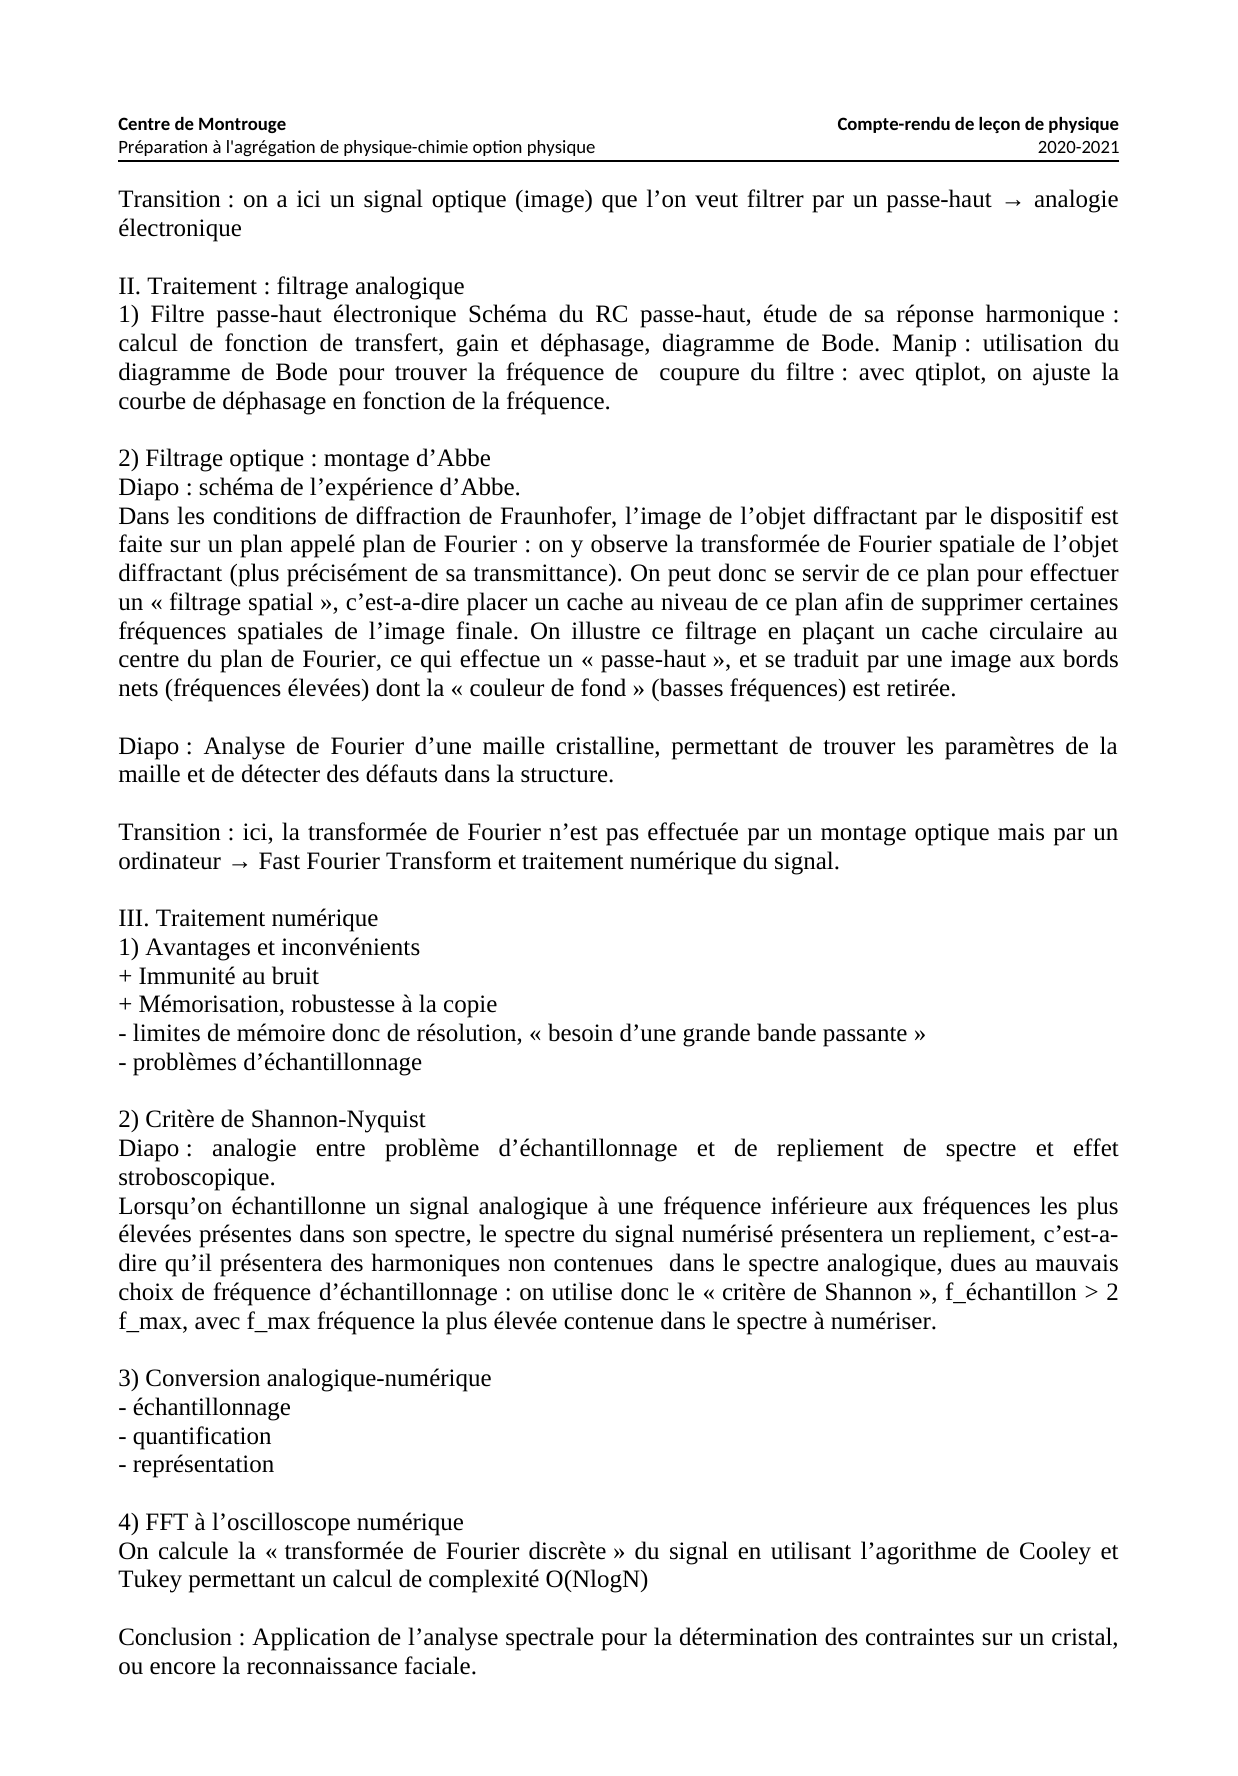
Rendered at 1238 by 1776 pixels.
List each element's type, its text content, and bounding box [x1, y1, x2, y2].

text Conclusion : Application de l’analyse spectrale pour la détermination des contraintes sur un cristal, ou encore la reconnaissance faciale. [118, 1622, 1119, 1679]
text 2) Filtrage optique : montage d’Abbe [118, 443, 1119, 472]
text On calcule la « transformée de Fourier discrète » du signal en utilisant l’agorithme de Cooley et Tukey permettant un calcul de complexité O(NlogN) [118, 1536, 1119, 1593]
text 4) FFT à l’oscilloscope numérique [118, 1507, 1119, 1536]
text Dans les conditions de diffraction de Fraunhofer, l’image de l’objet diffractant par le dispositif est faite sur un plan appelé plan de Fourier : on y observe la transformée de Fourier spatiale de l’objet diffractant (plus précisément de sa transmittance). On peut donc se servir de ce plan pour effectuer un « filtrage spatial », c’est-a-dire placer un cache au niveau de ce plan afin de supprimer certaines fréquences spatiales de l’image finale. On illustre ce filtrage en plaçant un cache circulaire au centre du plan de Fourier, ce qui effectue un « passe-haut », et se traduit par une image aux bords nets (fréquences élevées) dont la « couleur de fond » (basses fréquences) est retirée. [118, 501, 1119, 702]
text III. Traitement numérique [118, 903, 1119, 932]
text 1) Filtre passe-haut électronique Schéma du RC passe-haut, étude de sa réponse harmonique : calcul de fonction de transfert, gain et déphasage, diagramme de Bode. Manip : utilisation du diagramme de Bode pour trouver la fréquence de coupure du filtre : avec qtiplot, on ajuste la courbe de déphasage en fonction de la fréquence. [118, 299, 1119, 414]
text Transition : ici, la transformée de Fourier n’est pas effectuée par un montage optique mais par un ordinateur → Fast Fourier Transform et traitement numérique du signal. [118, 817, 1119, 874]
text - problèmes d’échantillonnage [118, 1047, 1119, 1076]
text - quantification [118, 1421, 1119, 1449]
text + Mémorisation, robustesse à la copie [118, 989, 1119, 1018]
text 1) Avantages et inconvénients [118, 932, 1119, 961]
text - représentation [118, 1449, 1119, 1478]
text - limites de mémoire donc de résolution, « besoin d’une grande bande passante » [118, 1018, 1119, 1047]
text Lorsqu’on échantillonne un signal analogique à une fréquence inférieure aux fréquences les plus élevées présentes dans son spectre, le spectre du signal numérisé présentera un repliement, c’est-a-dire qu’il présentera des harmoniques non contenues dans le spectre analogique, dues au mauvais choix de fréquence d’échantillonnage : on utilise donc le « critère de Shannon », f_échantillon > 2 f_max, avec f_max fréquence la plus élevée contenue dans le spectre à numériser. [118, 1191, 1119, 1334]
text Diapo : schéma de l’expérience d’Abbe. [118, 472, 1119, 501]
text Transition : on a ici un signal optique (image) que l’on veut filtrer par un passe-haut → analogie électronique [118, 184, 1119, 242]
text Diapo : Analyse de Fourier d’une maille cristalline, permettant de trouver les paramètres de la maille et de détecter des défauts dans la structure. [118, 731, 1119, 788]
text Diapo : analogie entre problème d’échantillonnage et de repliement de spectre et effet stroboscopique. [118, 1133, 1119, 1191]
text 3) Conversion analogique-numérique [118, 1363, 1119, 1392]
text II. Traitement : filtrage analogique [118, 271, 1119, 299]
text - échantillonnage [118, 1392, 1119, 1421]
text 2) Critère de Shannon-Nyquist [118, 1104, 1119, 1133]
text + Immunité au bruit [118, 961, 1119, 989]
